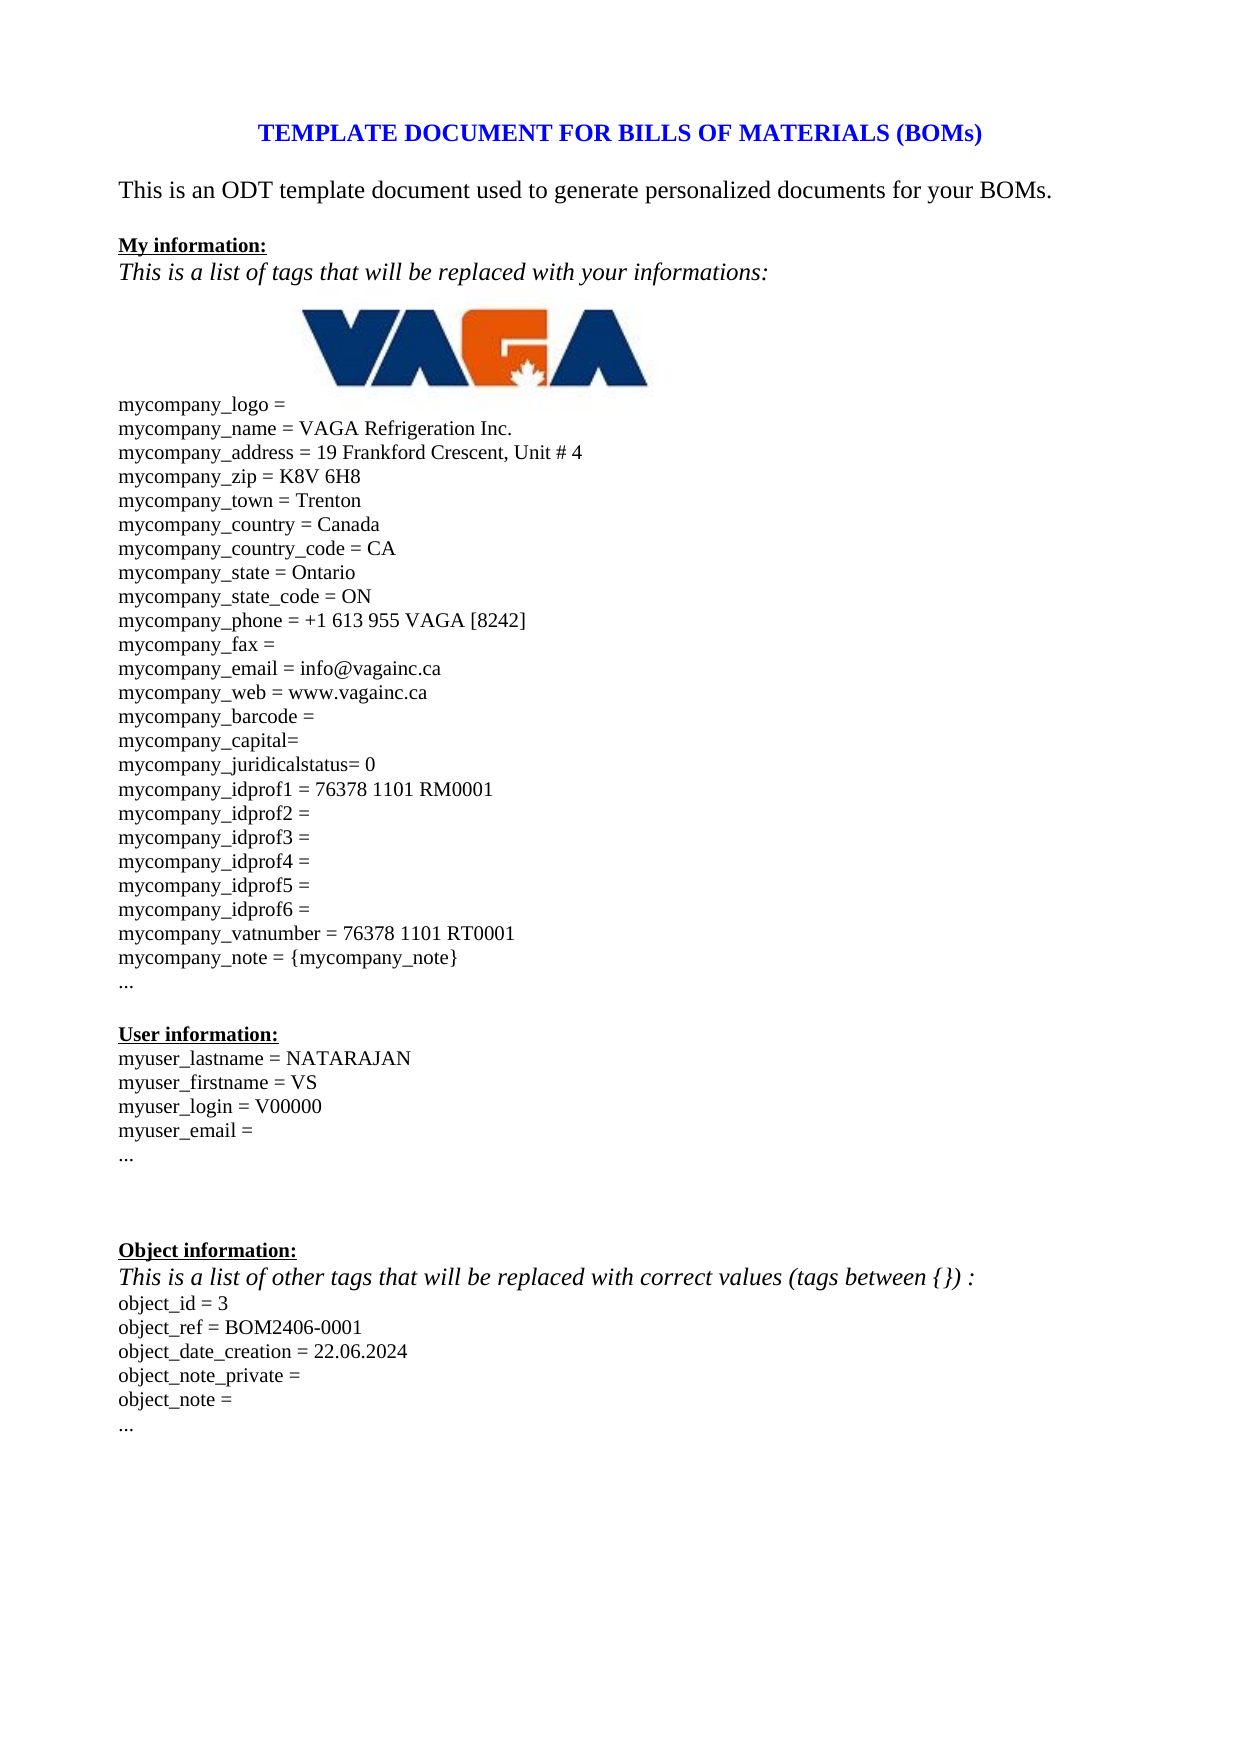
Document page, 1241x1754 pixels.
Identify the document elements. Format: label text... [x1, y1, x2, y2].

picture [290, 286, 660, 411]
text mycompany_phone = +1 613 955 VAGA [8242] [118, 608, 1122, 632]
text My information: [118, 233, 1122, 257]
text mycompany_address = 19 Frankford Crescent, Unit # 4 [118, 439, 1122, 464]
text Object information: [118, 1238, 1122, 1262]
text mycompany_idprof1 = 76378 1101 RM0001 [118, 776, 1122, 801]
text mycompany_idprof3 = [118, 824, 1122, 849]
text TEMPLATE DOCUMENT FOR BILLS OF MATERIALS (BOMs) [118, 118, 1122, 147]
text mycompany_web = www.vagainc.ca [118, 680, 1122, 704]
text mycompany_capital= [118, 728, 1122, 752]
text object_ref = BOM2406-0001 [118, 1315, 1122, 1339]
text mycompany_idprof5 = [118, 873, 1122, 897]
text This is a list of other tags that will be replaced with correct values (tags between {}) : [118, 1262, 1122, 1291]
text myuser_login = V00000 [118, 1094, 1122, 1118]
text mycompany_country = Canada [118, 512, 1122, 536]
text mycompany_logo = [118, 286, 1122, 416]
text This is a list of tags that will be replaced with your informations: [118, 257, 1122, 286]
text mycompany_note = {mycompany_note} [118, 945, 1122, 969]
text mycompany_name = VAGA Refrigeration Inc. [118, 416, 1122, 439]
text object_date_creation = 22.06.2024 [118, 1339, 1122, 1363]
text mycompany_barcode = [118, 704, 1122, 728]
text ... [118, 1142, 1122, 1166]
text This is an ODT template document used to generate personalized documents for your BOMs. [118, 176, 1122, 204]
text mycompany_idprof4 = [118, 849, 1122, 873]
text mycompany_state = Ontario [118, 560, 1122, 584]
text object_note_private = [118, 1363, 1122, 1387]
text mycompany_idprof6 = [118, 897, 1122, 921]
text mycompany_idprof2 = [118, 801, 1122, 824]
text mycompany_vatnumber = 76378 1101 RT0001 [118, 921, 1122, 945]
text mycompany_country_code = CA [118, 536, 1122, 560]
text myuser_firstname = VS [118, 1070, 1122, 1094]
text myuser_email = [118, 1118, 1122, 1142]
text User information: [118, 1022, 1122, 1046]
text mycompany_juridicalstatus= 0 [118, 752, 1122, 776]
text myuser_lastname = NATARAJAN [118, 1046, 1122, 1070]
text ... [118, 1411, 1122, 1436]
text mycompany_email = info@vagainc.ca [118, 656, 1122, 680]
text mycompany_fax = [118, 632, 1122, 656]
text mycompany_state_code = ON [118, 584, 1122, 608]
text object_note = [118, 1387, 1122, 1411]
text mycompany_town = Trenton [118, 488, 1122, 512]
text object_id = 3 [118, 1291, 1122, 1315]
text ... [118, 969, 1122, 993]
text mycompany_zip = K8V 6H8 [118, 464, 1122, 488]
